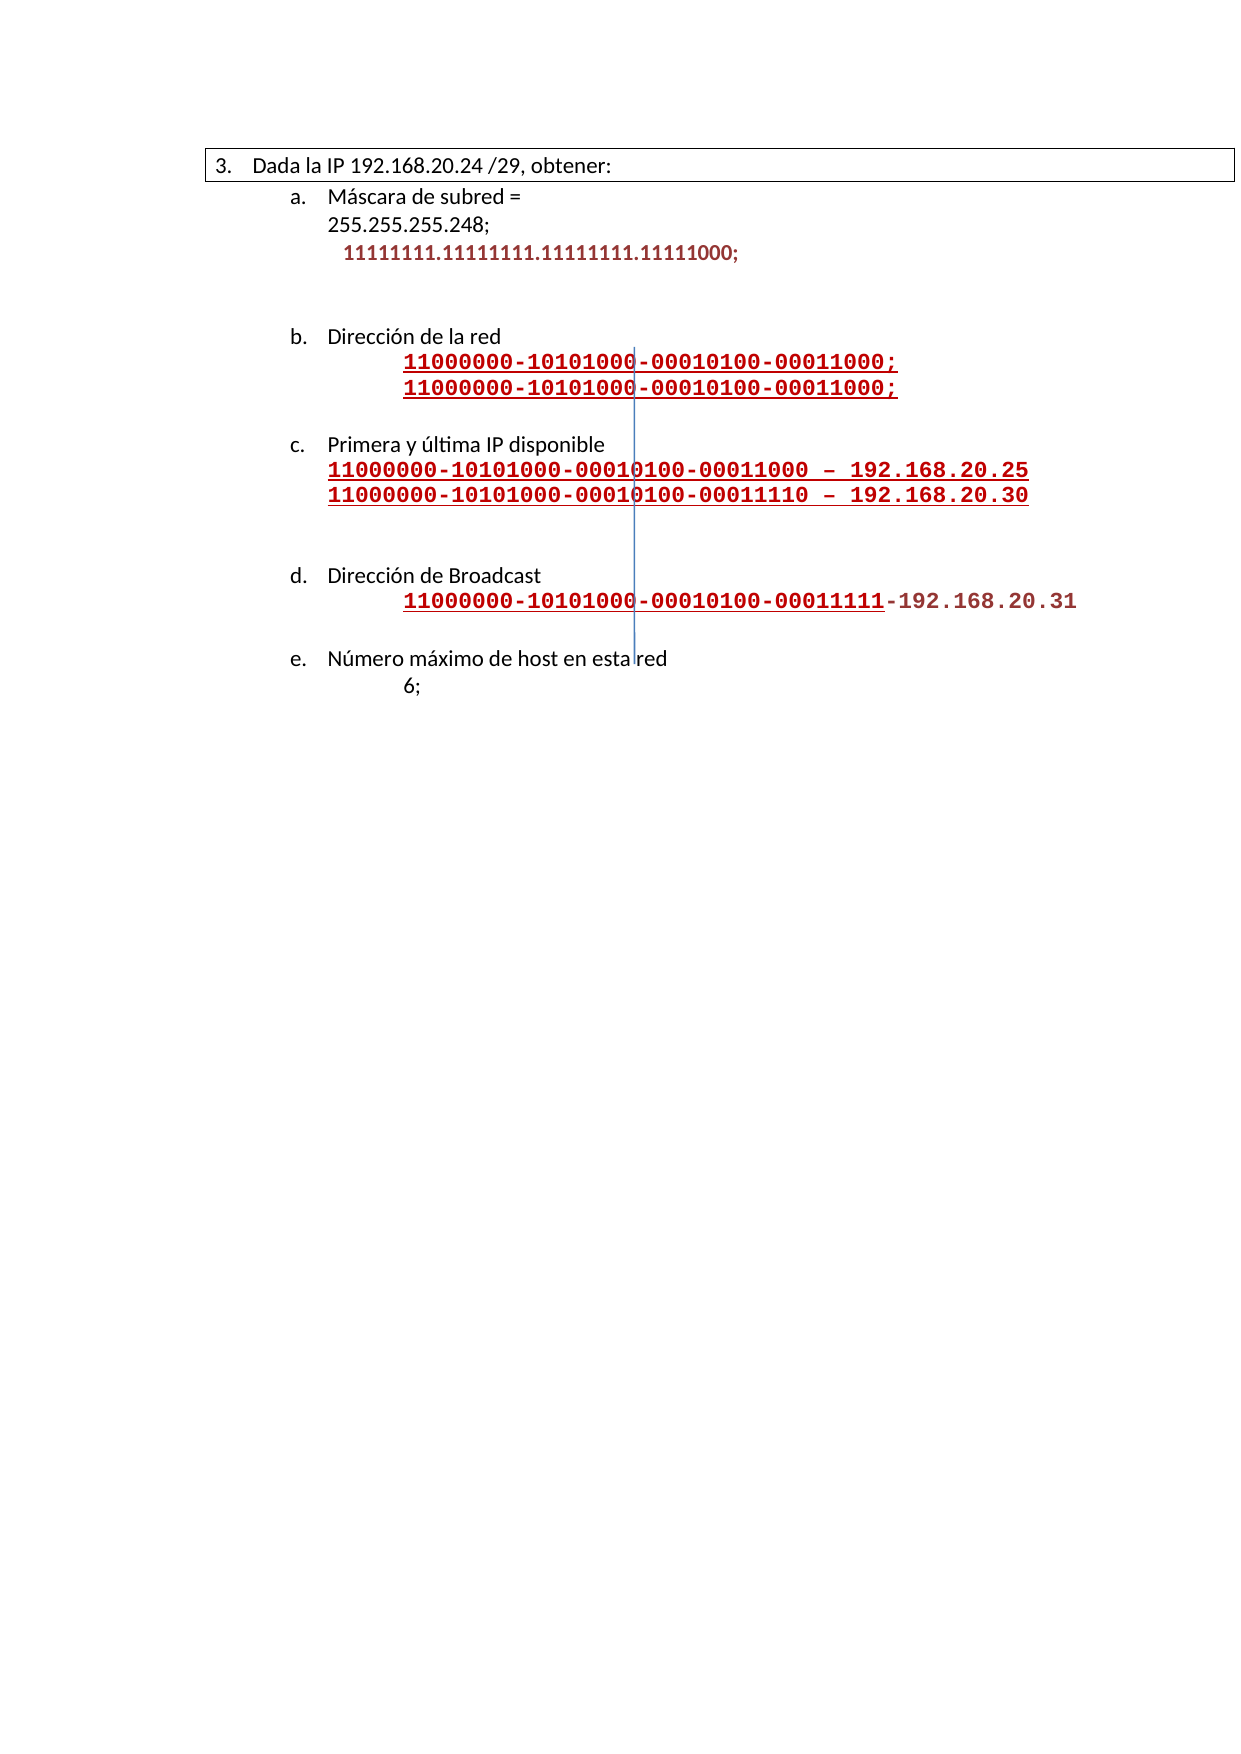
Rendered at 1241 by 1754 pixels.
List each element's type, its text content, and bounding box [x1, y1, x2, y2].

text 11000000-10101000-00010100-00011111-192.168.20.31 [636, 590, 1226, 616]
list 11000000-10101000-00010100-00011000; [636, 376, 1226, 402]
list [636, 562, 1226, 590]
list Dirección de la red [290, 322, 1226, 350]
text 11000000-10101000-00010100-00011111-192.168.20.31 [252, 590, 633, 616]
list Número máximo de host en esta red [290, 644, 1226, 672]
list 11000000-10101000-00010100-00011110 – 192.168.20.30 [636, 484, 1226, 510]
list Dada la IP 192.168.20.24 /29, obtener: [206, 149, 1234, 181]
list 11000000-10101000-00010100-00011110 – 192.168.20.30 [290, 484, 633, 510]
list Máscara de subred = [290, 182, 1226, 210]
list 11000000-10101000-00010100-00011000 – 192.168.20.25 [636, 458, 1226, 484]
list Dirección de Broadcast [290, 562, 633, 590]
list [636, 430, 1226, 458]
text 6; [177, 672, 1226, 700]
list Primera y última IP disponible [290, 430, 633, 458]
list 11000000-10101000-00010100-00011000; [636, 350, 1226, 376]
list 255.255.255.248; [290, 210, 1226, 238]
list 11000000-10101000-00010100-00011000; [327, 376, 633, 402]
list 11000000-10101000-00010100-00011000 – 192.168.20.25 [290, 458, 633, 484]
list 11000000-10101000-00010100-00011000; [327, 350, 633, 376]
list 11111111.11111111.11111111.11111000; [290, 238, 1226, 266]
